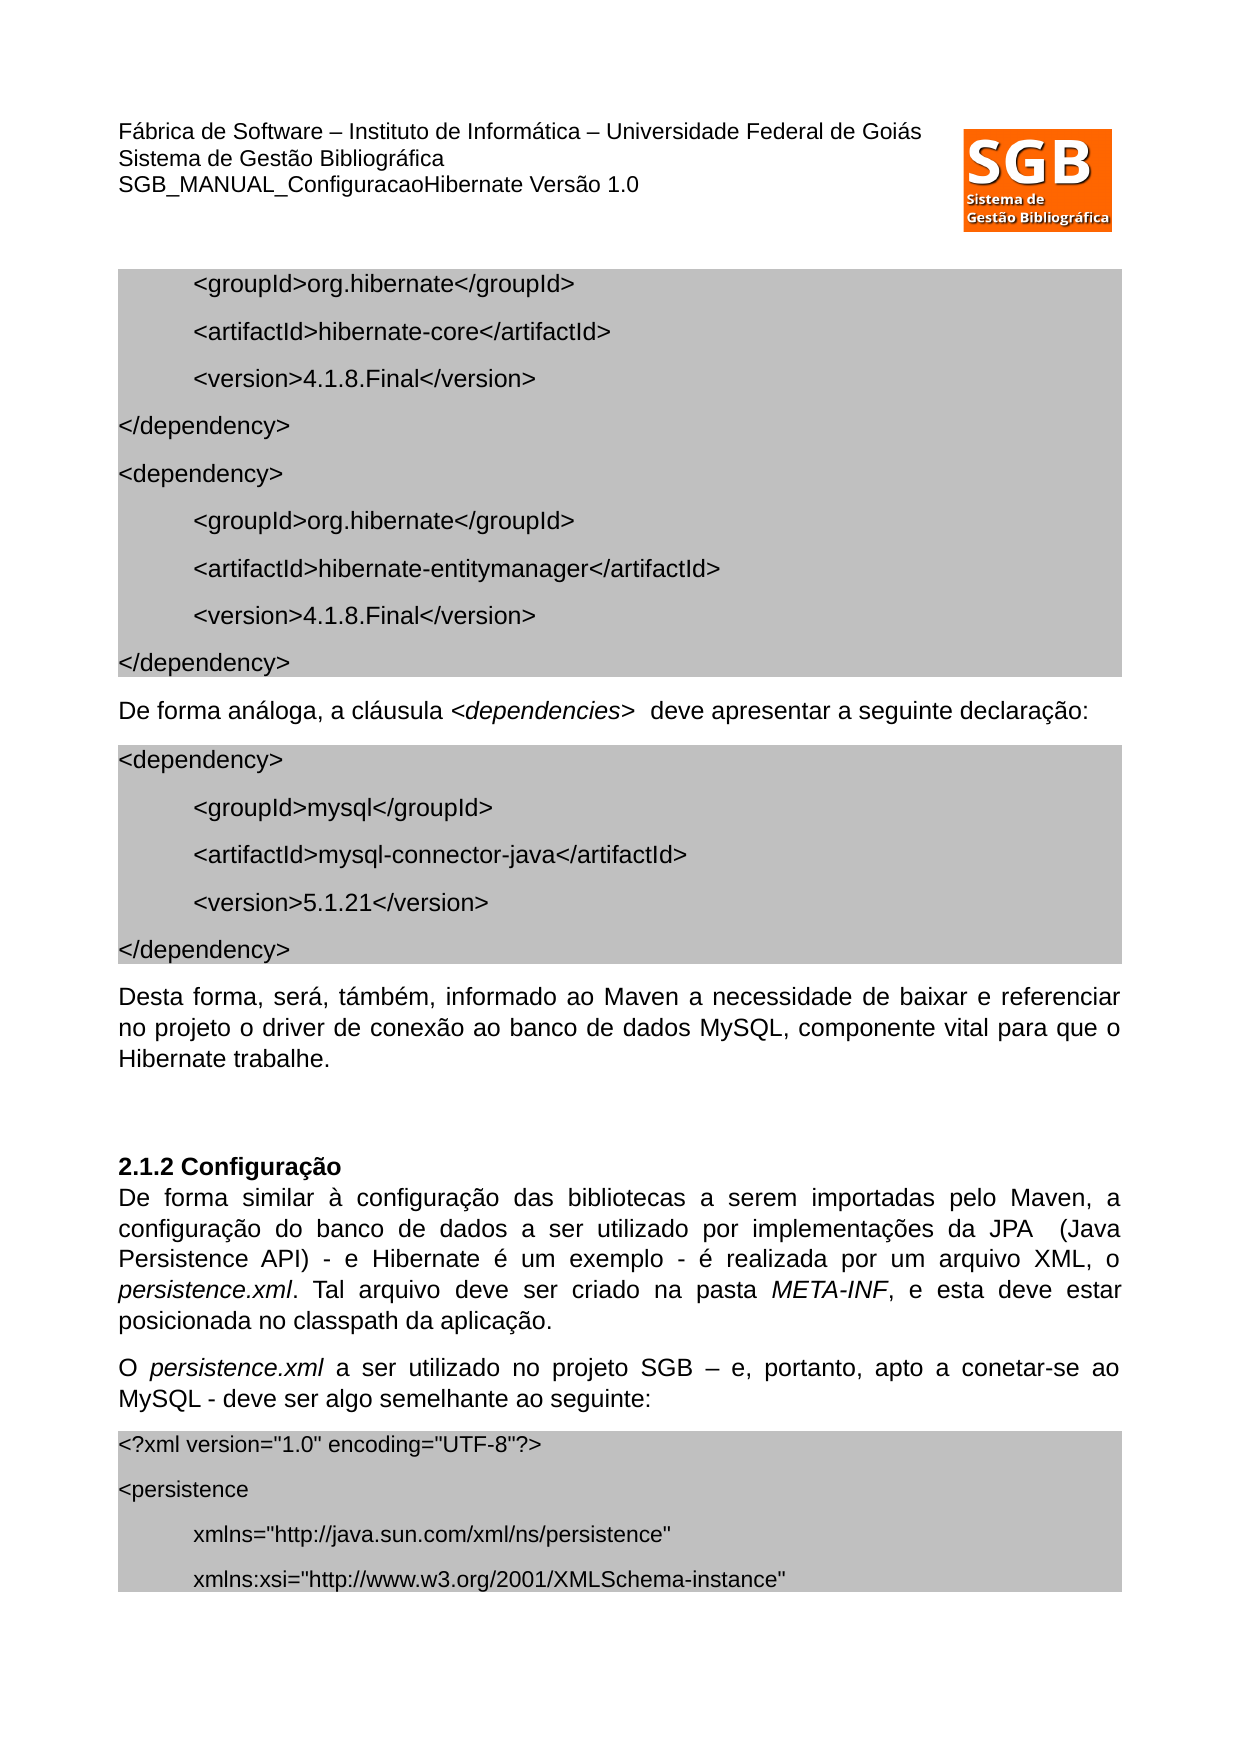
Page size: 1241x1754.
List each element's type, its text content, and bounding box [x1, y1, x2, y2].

text De forma similar à configuração das bibliotecas a serem importadas pelo Maven, a configuração do banco de dados a ser utilizado por implementações da JPA (Java Persistence API) - e Hibernate é um exemplo - é realizada por um arquivo XML, o persistence.xml. Tal arquivo deve ser criado na pasta META-INF, e esta deve estar posicionada no classpath da aplicação. [118, 1183, 1122, 1335]
text <artifactId>mysql-connector-java</artifactId> [118, 840, 1122, 869]
text <?xml version="1.0" encoding="UTF-8"?> [118, 1431, 1122, 1458]
text <version>4.1.8.Final</version> [118, 601, 1122, 630]
text Desta forma, será, támbém, informado ao Maven a necessidade de baixar e referenciar no projeto o driver de conexão ao banco de dados MySQL, componente vital para que o Hibernate trabalhe. [118, 982, 1122, 1073]
text </dependency> [118, 935, 1122, 964]
subtitle 2.1.2 Configuração [118, 1152, 1122, 1181]
text <groupId>org.hibernate</groupId> [118, 506, 1122, 535]
text <groupId>mysql</groupId> [118, 793, 1122, 822]
text xmlns:xsi="http://www.w3.org/2001/XMLSchema-instance" [118, 1566, 1122, 1592]
text <groupId>org.hibernate</groupId> [118, 269, 1122, 298]
text <artifactId>hibernate-entitymanager</artifactId> [118, 553, 1122, 582]
text xmlns="http://java.sun.com/xml/ns/persistence" [118, 1521, 1122, 1547]
text O persistence.xml a ser utilizado no projeto SGB – e, portanto, apto a conetar-se ao MySQL - deve ser algo semelhante ao seguinte: [118, 1353, 1122, 1413]
text <dependency> [118, 459, 1122, 487]
text De forma análoga, a cláusula <dependencies> deve apresentar a seguinte declaração: [118, 696, 1122, 727]
text <artifactId>hibernate-core</artifactId> [118, 317, 1122, 345]
text <dependency> [118, 745, 1122, 774]
text </dependency> [118, 648, 1122, 677]
text <version>5.1.21</version> [118, 888, 1122, 916]
text </dependency> [118, 411, 1122, 440]
text <persistence [118, 1476, 1122, 1503]
text <version>4.1.8.Final</version> [118, 364, 1122, 393]
picture [963, 129, 1112, 232]
